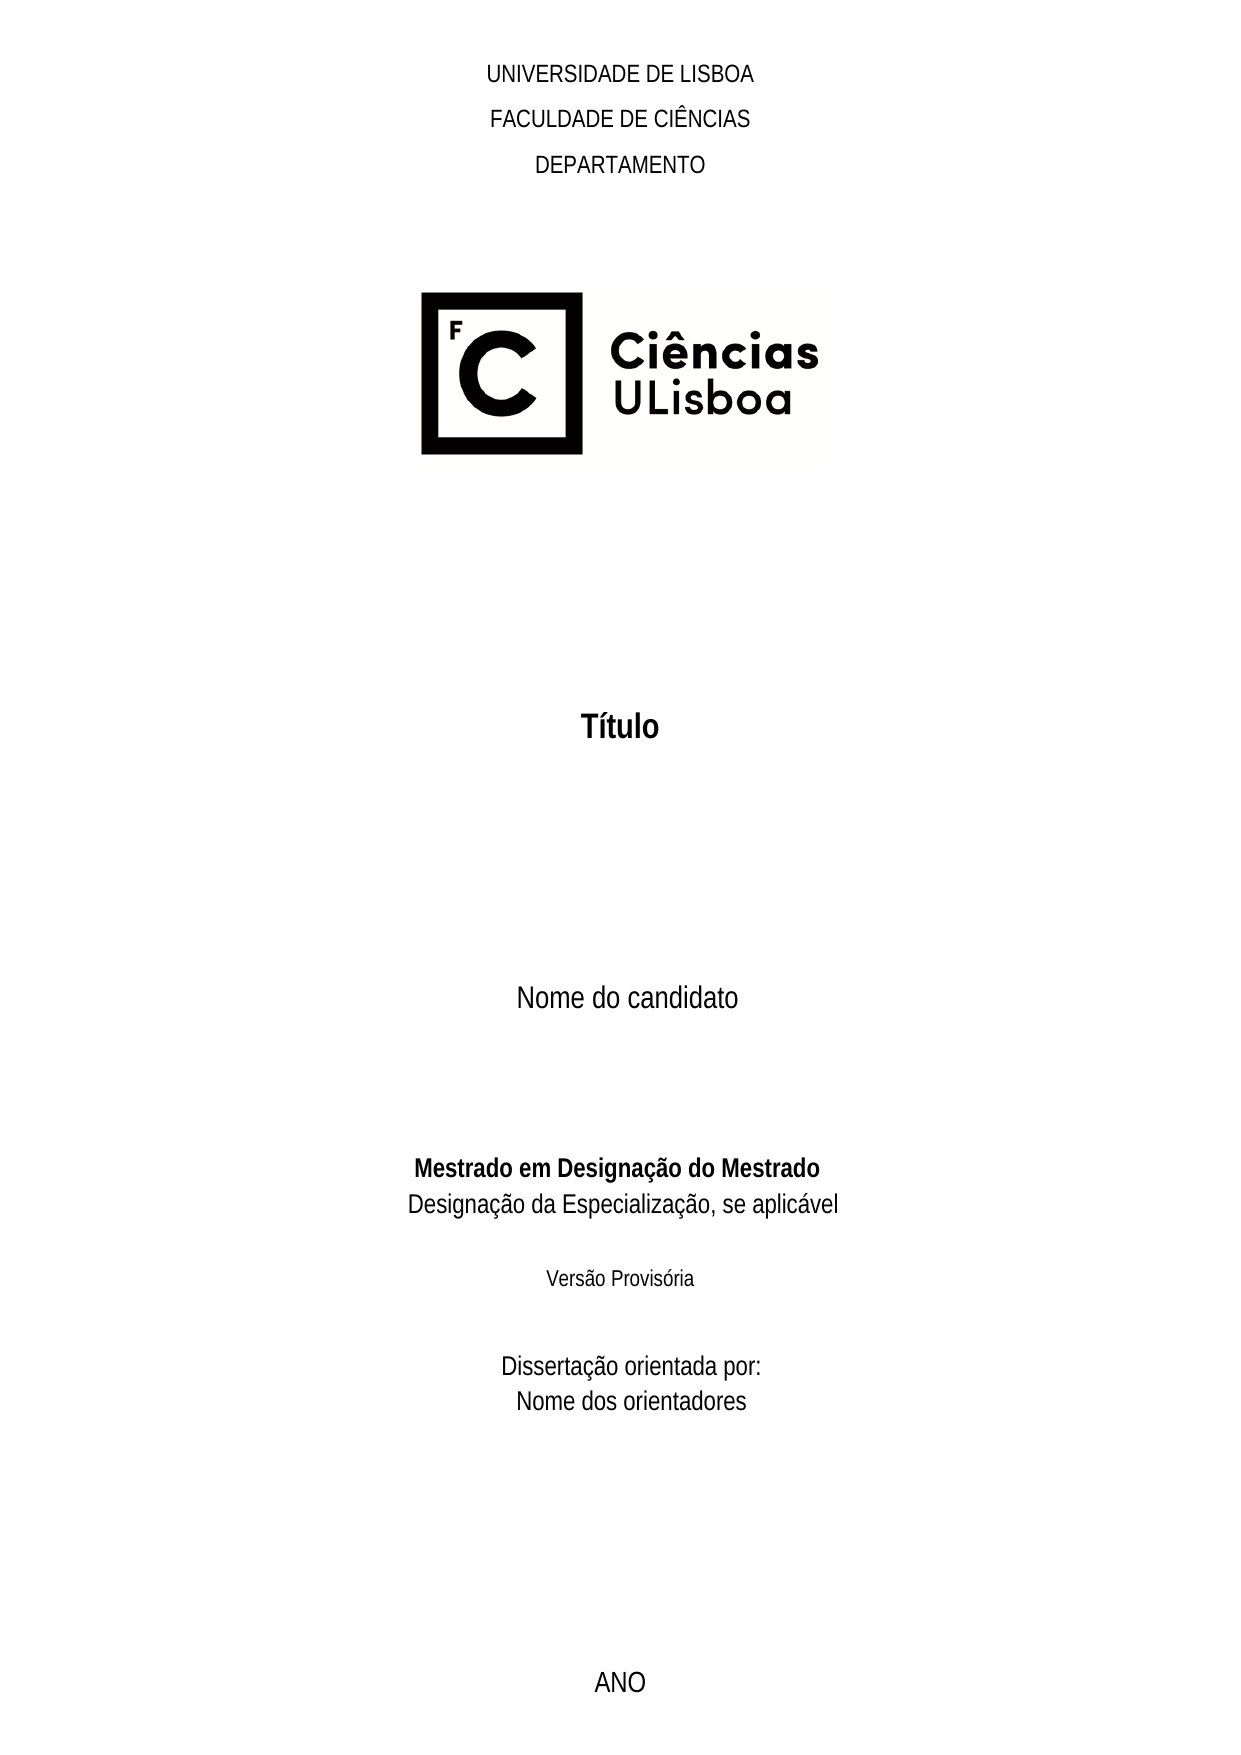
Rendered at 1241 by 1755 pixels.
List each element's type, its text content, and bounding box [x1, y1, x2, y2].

text dEPARTAMENTO [177, 150, 1063, 178]
table_header Título [166, 644, 1074, 825]
text Versão Provisória [177, 1265, 1063, 1291]
text FACULDADE DE CIÊNCIAS [177, 104, 1063, 133]
table_header Nome do candidato [177, 960, 1078, 1053]
text Designação da Especialização, se aplicável [177, 1188, 1063, 1219]
table_header Dissertação orientada por: Nome dos orientadores [177, 1295, 1086, 1476]
text Mestrado em Designação do Mestrado [177, 1152, 1063, 1183]
text UNIVERSIDADE DE LISBOA [177, 59, 1063, 88]
